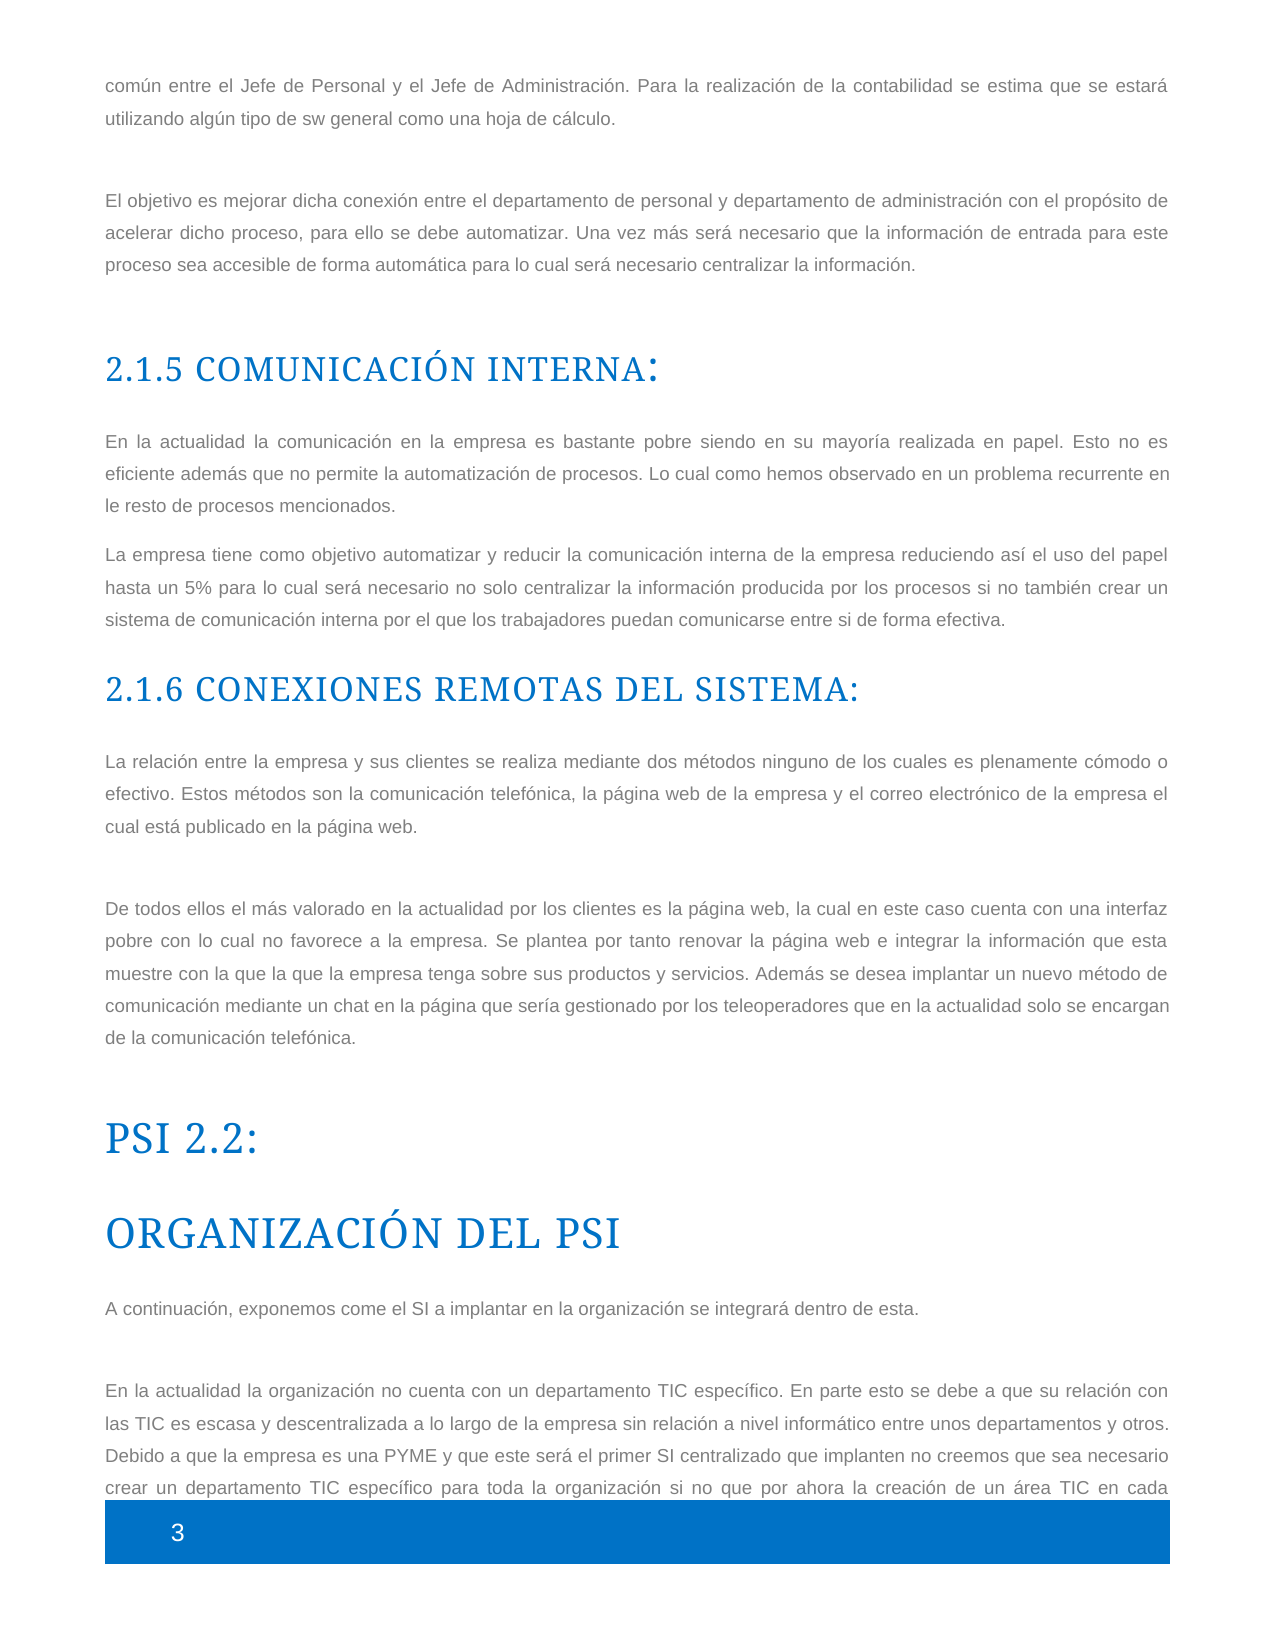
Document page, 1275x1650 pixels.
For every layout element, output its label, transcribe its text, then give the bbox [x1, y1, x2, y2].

subtitle 2.1.5 COMUNICACIÓN INTERNA: [105, 336, 1170, 393]
subtitle PSI 2.2: [105, 1109, 1170, 1166]
subtitle 2.1.6 CONEXIONES REMOTAS DEL SISTEMA: [105, 666, 1170, 712]
text La relación entre la empresa y sus clientes se realiza mediante dos métodos ninguno de los cuales es plenamente cómodo o efectivo. Estos métodos son la comunicación telefónica, la página web de la empresa y el correo electrónico de la empresa el cual está publicado en la página web. [105, 751, 1170, 837]
text A continuación, exponemos come el SI a implantar en la organización se integrará dentro de esta. [105, 1298, 1170, 1319]
text La empresa tiene como objetivo automatizar y reducir la comunicación interna de la empresa reduciendo así el uso del papel hasta un 5% para lo cual será necesario no solo centralizar la información producida por los procesos si no también crear un sistema de comunicación interna por el que los trabajadores puedan comunicarse entre si de forma efectiva. [105, 544, 1170, 630]
text El objetivo es mejorar dicha conexión entre el departamento de personal y departamento de administración con el propósito de acelerar dicho proceso, para ello se debe automatizar. Una vez más será necesario que la información de entrada para este proceso sea accesible de forma automática para lo cual será necesario centralizar la información. [105, 189, 1170, 276]
text En la actualidad la organización no cuenta con un departamento TIC específico. En parte esto se debe a que su relación con las TIC es escasa y descentralizada a lo largo de la empresa sin relación a nivel informático entre unos departamentos y otros. Debido a que la empresa es una PYME y que este será el primer SI centralizado que implanten no creemos que sea necesario crear un departamento TIC específico para toda la organización si no que por ahora la creación de un área TIC en cada [105, 1380, 1170, 1498]
text De todos ellos el más valorado en la actualidad por los clientes es la página web, la cual en este caso cuenta con una interfaz pobre con lo cual no favorece a la empresa. Se plantea por tanto renovar la página web e integrar la información que esta muestre con la que la que la empresa tenga sobre sus productos y servicios. Además se desea implantar un nuevo método de comunicación mediante un chat en la página que sería gestionado por los teleoperadores que en la actualidad solo se encargan de la comunicación telefónica. [105, 898, 1170, 1048]
text común entre el Jefe de Personal y el Jefe de Administración. Para la realización de la contabilidad se estima que se estará utilizando algún tipo de sw general como una hoja de cálculo. [105, 75, 1170, 129]
text En la actualidad la comunicación en la empresa es bastante pobre siendo en su mayoría realizada en papel. Esto no es eficiente además que no permite la automatización de procesos. Lo cual como hemos observado en un problema recurrente en le resto de procesos mencionados. [105, 431, 1170, 517]
subtitle organización del psi [105, 1203, 1170, 1260]
